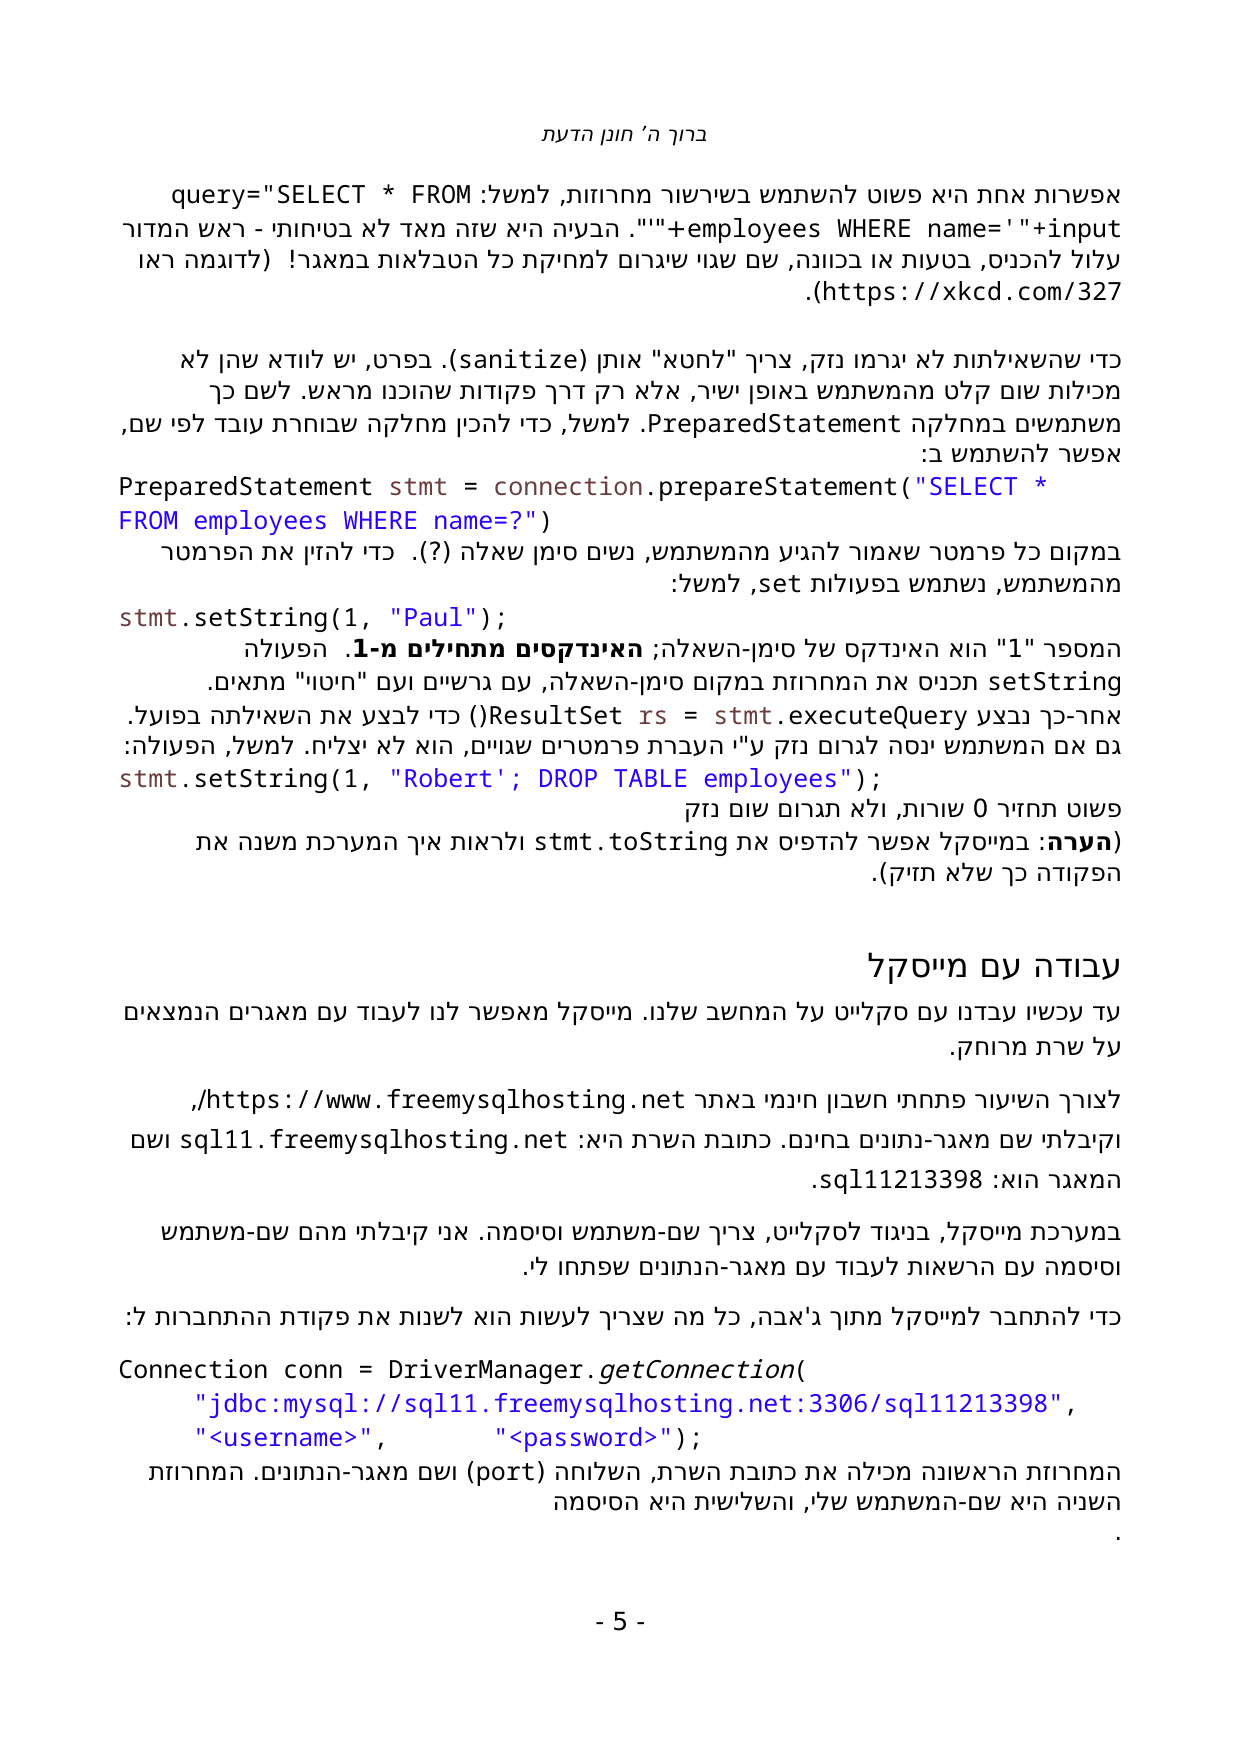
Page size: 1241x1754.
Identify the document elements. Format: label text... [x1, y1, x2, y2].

text המספר "1" הוא האינדקס של סימן-השאלה; האינדקסים מתחילים מ-1. הפעולה setString תכניס את המחרוזת במקום סימן-השאלה, עם גרשיים ועם "חיטוי" מתאים. אחר-כך נבצע ResultSet rs = stmt.executeQuery() כדי לבצע את השאילתה בפועל. [118, 634, 1122, 731]
text גם אם המשתמש ינסה לגרום נזק ע"י העברת פרמטרים שגויים, הוא לא יצליח. למשל, הפעולה: [118, 731, 1122, 761]
text במערכת מייסקל, בניגוד לסקלייט, צריך שם-משתמש וסיסמה. אני קיבלתי מהם שם-משתמש וסיסמה עם הרשאות לעבוד עם מאגר-הנתונים שפתחו לי. [118, 1217, 1122, 1281]
text Connection conn = DriverManager.getConnection( [118, 1351, 1122, 1385]
text לצורך השיעור פתחתי חשבון חינמי באתר https://www.freemysqlhosting.net/, וקיבלתי שם מאגר-נתונים בחינם. כתובת השרת היא: sql11.freemysqlhosting.net ושם המאגר הוא: sql11213398. [118, 1082, 1122, 1196]
text . [118, 1517, 1122, 1546]
text במקום כל פרמטר שאמור להגיע מהמשתמש, נשים סימן שאלה (?). כדי להזין את הפרמטר מהמשתמש, נשתמש בפעולות set, למשל: [118, 537, 1122, 600]
subtitle עבודה עם מייסקל [118, 946, 1122, 985]
text עד עכשיו עבדנו עם סקלייט על המחשב שלנו. מייסקל מאפשר לנו לעבוד עם מאגרים הנמצאים על שרת מרוחק. [118, 997, 1122, 1062]
text פשוט תחזיר 0 שורות, ולא תגרום שום נזק [118, 794, 1122, 824]
text המחרוזת הראשונה מכילה את כתובת השרת, השלוחה (port) ושם מאגר-הנתונים. המחרוזת השניה היא שם-המשתמש שלי, והשלישית היא הסיסמה [118, 1453, 1122, 1517]
text "<username>", "<password>"); [118, 1419, 1122, 1453]
text אפשרות אחת היא פשוט להשתמש בשירשור מחרוזות, למשל: query="SELECT * FROM employees WHERE name='"+input+"'". הבעיה היא שזה מאד לא בטיחותי - ראש המדור עלול להכניס, בטעות או בכוונה, שם שגוי שיגרום למחיקת כל הטבלאות במאגר! (לדוגמה ראו https://xkcd.com/327). [118, 177, 1122, 308]
text (הערה: במייסקל אפשר להדפיס את stmt.toString ולראות איך המערכת משנה את הפקודה כך שלא תזיק). [118, 824, 1122, 887]
text כדי שהשאילתות לא יגרמו נזק, צריך "לחטא" אותן (sanitize). בפרט, יש לוודא שהן לא מכילות שום קלט מהמשתמש באופן ישיר, אלא רק דרך פקודות שהוכנו מראש. לשם כך משתמשים במחלקה PreparedStatement. למשל, כדי להכין מחלקה שבוחרת עובד לפי שם, אפשר להשתמש ב: [118, 342, 1122, 469]
text כדי להתחבר למייסקל מתוך ג'אבה, כל מה שצריך לעשות הוא לשנות את פקודת ההתחברות ל: [118, 1302, 1122, 1331]
text PreparedStatement stmt = connection.prepareStatement("SELECT * FROM employees WHERE name=?") [118, 469, 1122, 537]
text stmt.setString(1, "Robert'; DROP TABLE employees"); [118, 761, 1122, 794]
text stmt.setString(1, "Paul"); [118, 600, 1122, 634]
text "jdbc:mysql://sql11.freemysqlhosting.net:3306/sql11213398", [118, 1385, 1122, 1419]
